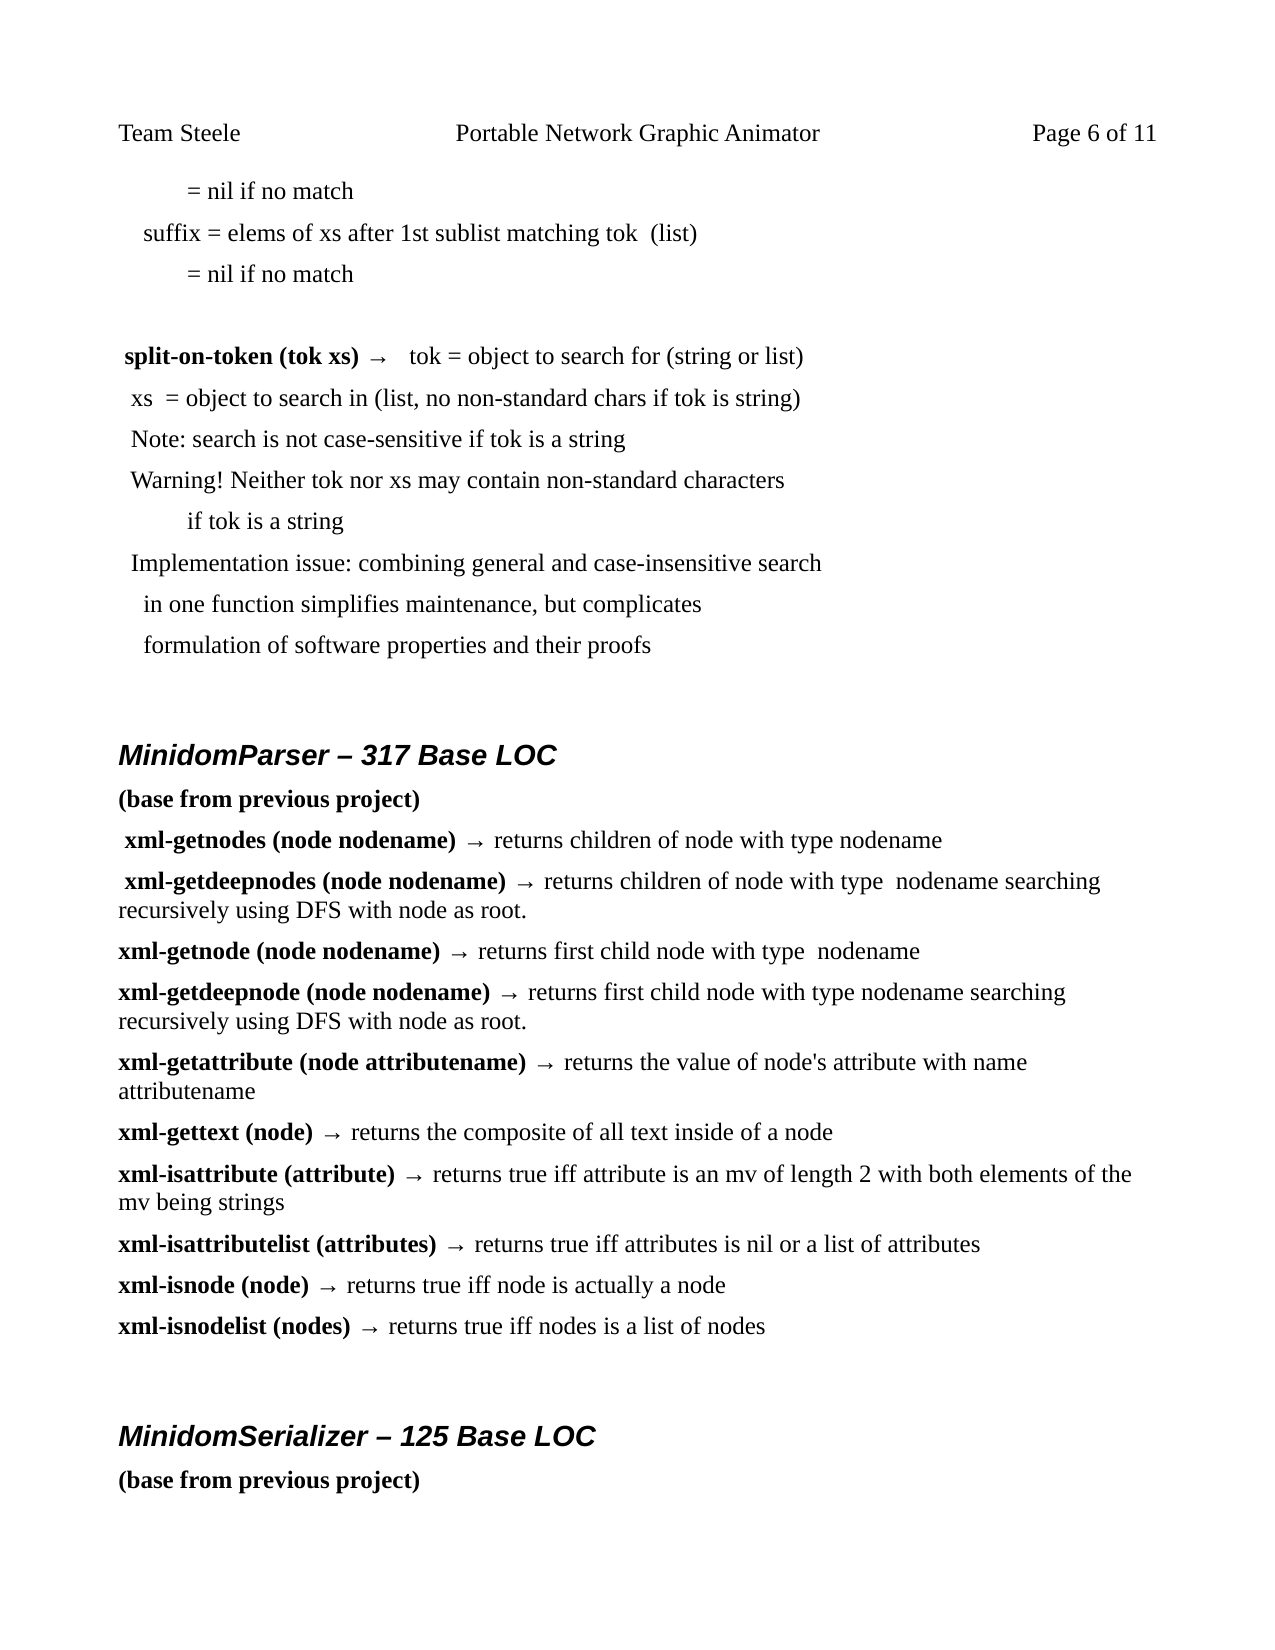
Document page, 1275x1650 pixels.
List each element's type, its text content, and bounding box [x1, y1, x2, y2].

subtitle MinidomParser – 317 Base LOC [118, 738, 1157, 771]
text in one function simplifies maintenance, but complicates [118, 589, 1157, 618]
text formulation of software properties and their proofs [118, 630, 1157, 659]
text xml-isnodelist (nodes) → returns true iff nodes is a list of nodes [118, 1311, 1157, 1340]
text xml-isattributelist (attributes) → returns true iff attributes is nil or a list of attributes [118, 1229, 1157, 1257]
text Note: search is not case-sensitive if tok is a string [118, 424, 1157, 453]
text xml-getnode (node nodename) → returns first child node with type nodename [118, 936, 1157, 965]
text xml-getdeepnode (node nodename) → returns first child node with type nodename searching recursively using DFS with node as root. [118, 977, 1157, 1035]
text xml-isattribute (attribute) → returns true iff attribute is an mv of length 2 with both elements of the mv being strings [118, 1159, 1157, 1216]
text if tok is a string [118, 506, 1157, 535]
text (base from previous project) [118, 1465, 1157, 1493]
text Implementation issue: combining general and case-insensitive search [118, 548, 1157, 576]
text suffix = elems of xs after 1st sublist matching tok (list) [118, 218, 1157, 246]
subtitle MinidomSerializer – 125 Base LOC [118, 1419, 1157, 1452]
text xml-isnode (node) → returns true iff node is actually a node [118, 1270, 1157, 1299]
text xml-getdeepnodes (node nodename) → returns children of node with type nodename searching recursively using DFS with node as root. [118, 866, 1157, 924]
text split-on-token (tok xs) → tok = object to search for (string or list) [118, 341, 1157, 370]
text = nil if no match [118, 176, 1157, 205]
text xs = object to search in (list, no non-standard chars if tok is string) [118, 383, 1157, 411]
text Warning! Neither tok nor xs may contain non-standard characters [118, 465, 1157, 494]
text = nil if no match [118, 259, 1157, 288]
text (base from previous project) [118, 784, 1157, 812]
text xml-getnodes (node nodename) → returns children of node with type nodename [118, 825, 1157, 854]
text xml-gettext (node) → returns the composite of all text inside of a node [118, 1117, 1157, 1146]
text xml-getattribute (node attributename) → returns the value of node's attribute with name attributename [118, 1047, 1157, 1105]
